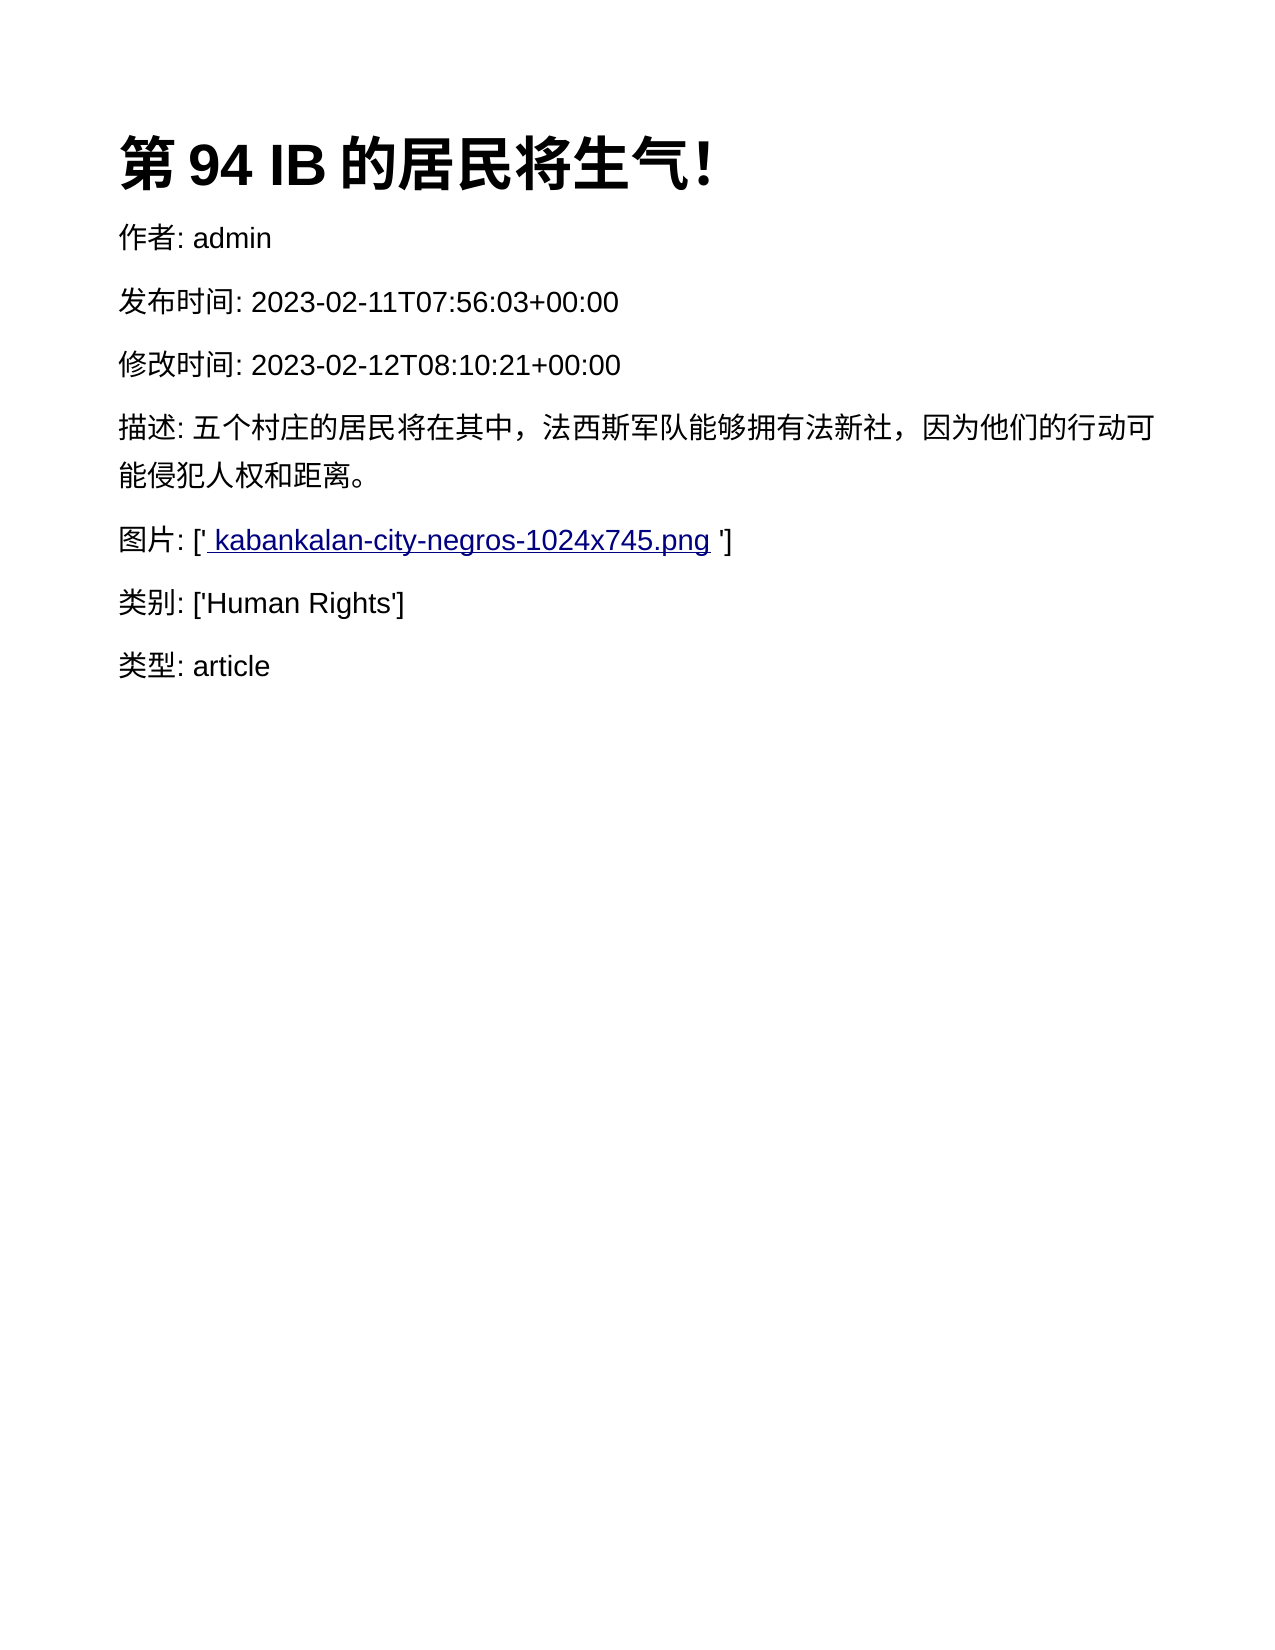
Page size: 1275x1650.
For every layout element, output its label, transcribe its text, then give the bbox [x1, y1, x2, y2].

text 描述: 五个村庄的居民将在其中，法西斯军队能够拥有法新社，因为他们的行动可能侵犯人权和距离。 [118, 404, 1157, 495]
text 修改时间: 2023-02-12T08:10:21+00:00 [118, 341, 1157, 384]
text 作者: admin [118, 215, 1157, 257]
text 类别: ['Human Rights'] [118, 579, 1157, 622]
text 类型: article [118, 642, 1157, 685]
text 图片: [' kabankalan-city-negros-1024x745.png '] [118, 516, 1157, 558]
subtitle 第94 IB的居民将生气！ [118, 118, 1157, 203]
text 发布时间: 2023-02-11T07:56:03+00:00 [118, 278, 1157, 321]
